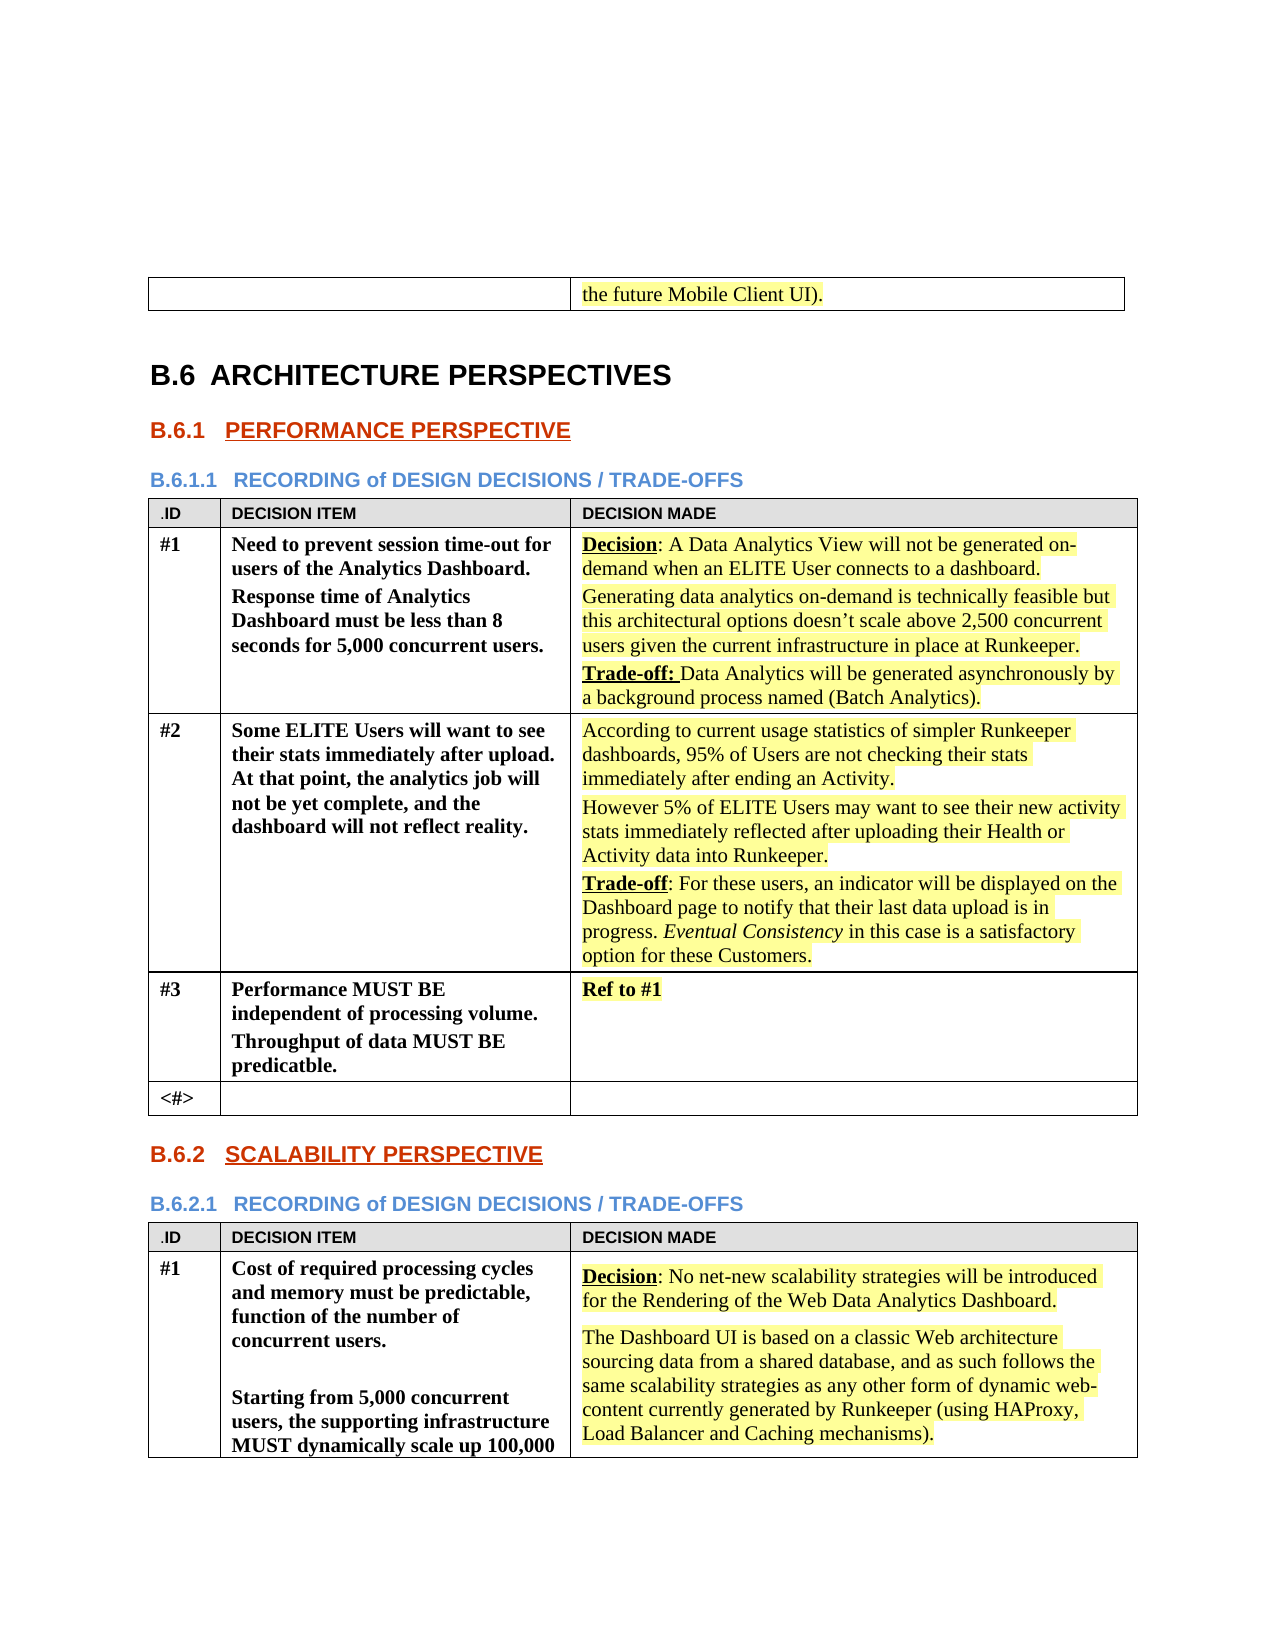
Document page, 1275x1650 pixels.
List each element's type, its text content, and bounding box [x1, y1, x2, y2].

table_cell [571, 1082, 1137, 1114]
table_cell According to current usage statistics of simpler Runkeeper dashboards, 95% of Users are not checking their stats immediately after ending an Activity. However 5% of ELITE Users may want to see their new activity stats immediately reflected after uploading their Health or Activity data into Runkeeper. Trade-off: For these users, an indicator will be displayed on the Dashboard page to notify that their last data upload is in progress. Eventual Consistency in this case is a satisfactory option for these Customers. [571, 714, 1137, 971]
table_cell #2 [149, 714, 220, 971]
table_header DECISION MADE [571, 499, 1137, 527]
table_header DECISION MADE [571, 1223, 1137, 1251]
table_header .ID [149, 499, 220, 527]
table_cell Performance MUST BE independent of processing volume. Throughput of data MUST BE predicatble. [221, 973, 570, 1081]
table_cell #1 [149, 1252, 220, 1457]
table_header .ID [149, 1223, 220, 1251]
subtitle SCALABILITY PERSPECTIVE [150, 1141, 1125, 1167]
table_cell #1 [149, 528, 220, 713]
subtitle PERFORMANCE PERSPECTIVE [150, 417, 1125, 443]
table_cell the future Mobile Client UI). [571, 278, 1124, 310]
table_cell [221, 1082, 570, 1114]
table_cell Ref to #1 [571, 973, 1137, 1081]
table_cell Need to prevent session time-out for users of the Analytics Dashboard. Response time of Analytics Dashboard must be less than 8 seconds for 5,000 concurrent users. [221, 528, 570, 713]
table_cell [149, 278, 570, 310]
table_cell Some ELITE Users will want to see their stats immediately after upload. At that point, the analytics job will not be yet complete, and the dashboard will not reflect reality. [221, 714, 570, 971]
subtitle RECORDING of DESIGN DECISIONS / TRADE-OFFS [150, 468, 1125, 492]
subtitle ARCHITECTURE PERSPECTIVES [150, 358, 1125, 392]
subtitle RECORDING of DESIGN DECISIONS / TRADE-OFFS [150, 1192, 1125, 1216]
table_header DECISION ITEM [221, 1223, 570, 1251]
table_cell <#> [149, 1082, 220, 1114]
table_cell Decision: No net-new scalability strategies will be introduced for the Rendering of the Web Data Analytics Dashboard. The Dashboard UI is based on a classic Web architecture sourcing data from a shared database, and as such follows the same scalability strategies as any other form of dynamic web-content currently generated by Runkeeper (using HAProxy, Load Balancer and Caching mechanisms). [571, 1252, 1137, 1457]
table_header DECISION ITEM [221, 499, 570, 527]
table_cell Cost of required processing cycles and memory must be predictable, function of the number of concurrent users. Starting from 5,000 concurrent users, the supporting infrastructure MUST dynamically scale up 100,000 [221, 1252, 570, 1457]
table_cell #3 [149, 973, 220, 1081]
table_cell Decision: A Data Analytics View will not be generated on-demand when an ELITE User connects to a dashboard. Generating data analytics on-demand is technically feasible but this architectural options doesn’t scale above 2,500 concurrent users given the current infrastructure in place at Runkeeper. Trade-off: Data Analytics will be generated asynchronously by a background process named (Batch Analytics). [571, 528, 1137, 713]
